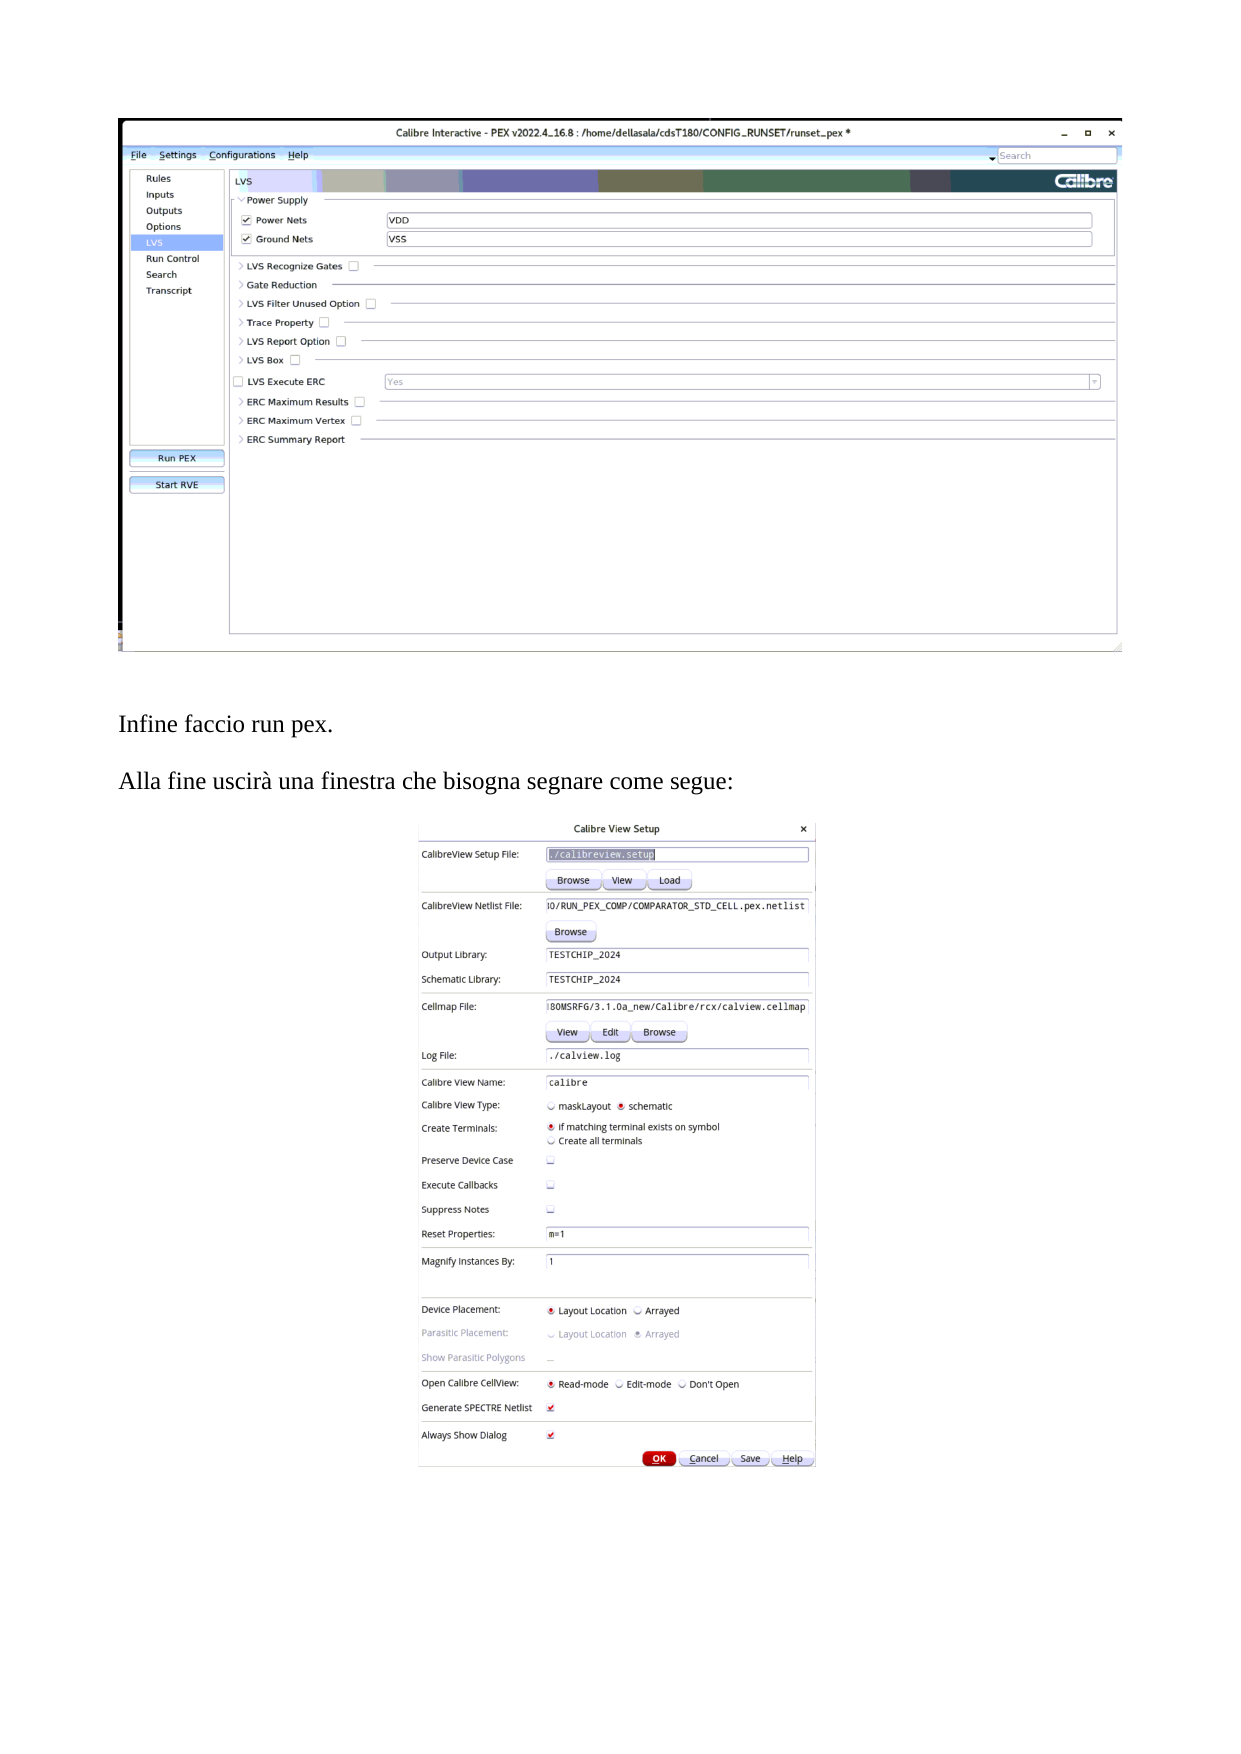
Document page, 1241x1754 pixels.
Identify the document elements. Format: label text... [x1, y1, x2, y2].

picture [118, 118, 1123, 652]
text Infine faccio run pex. [118, 709, 1122, 738]
text Alla fine uscirà una finestra che bisogna segnare come segue: [118, 766, 1122, 795]
picture [418, 823, 816, 1467]
